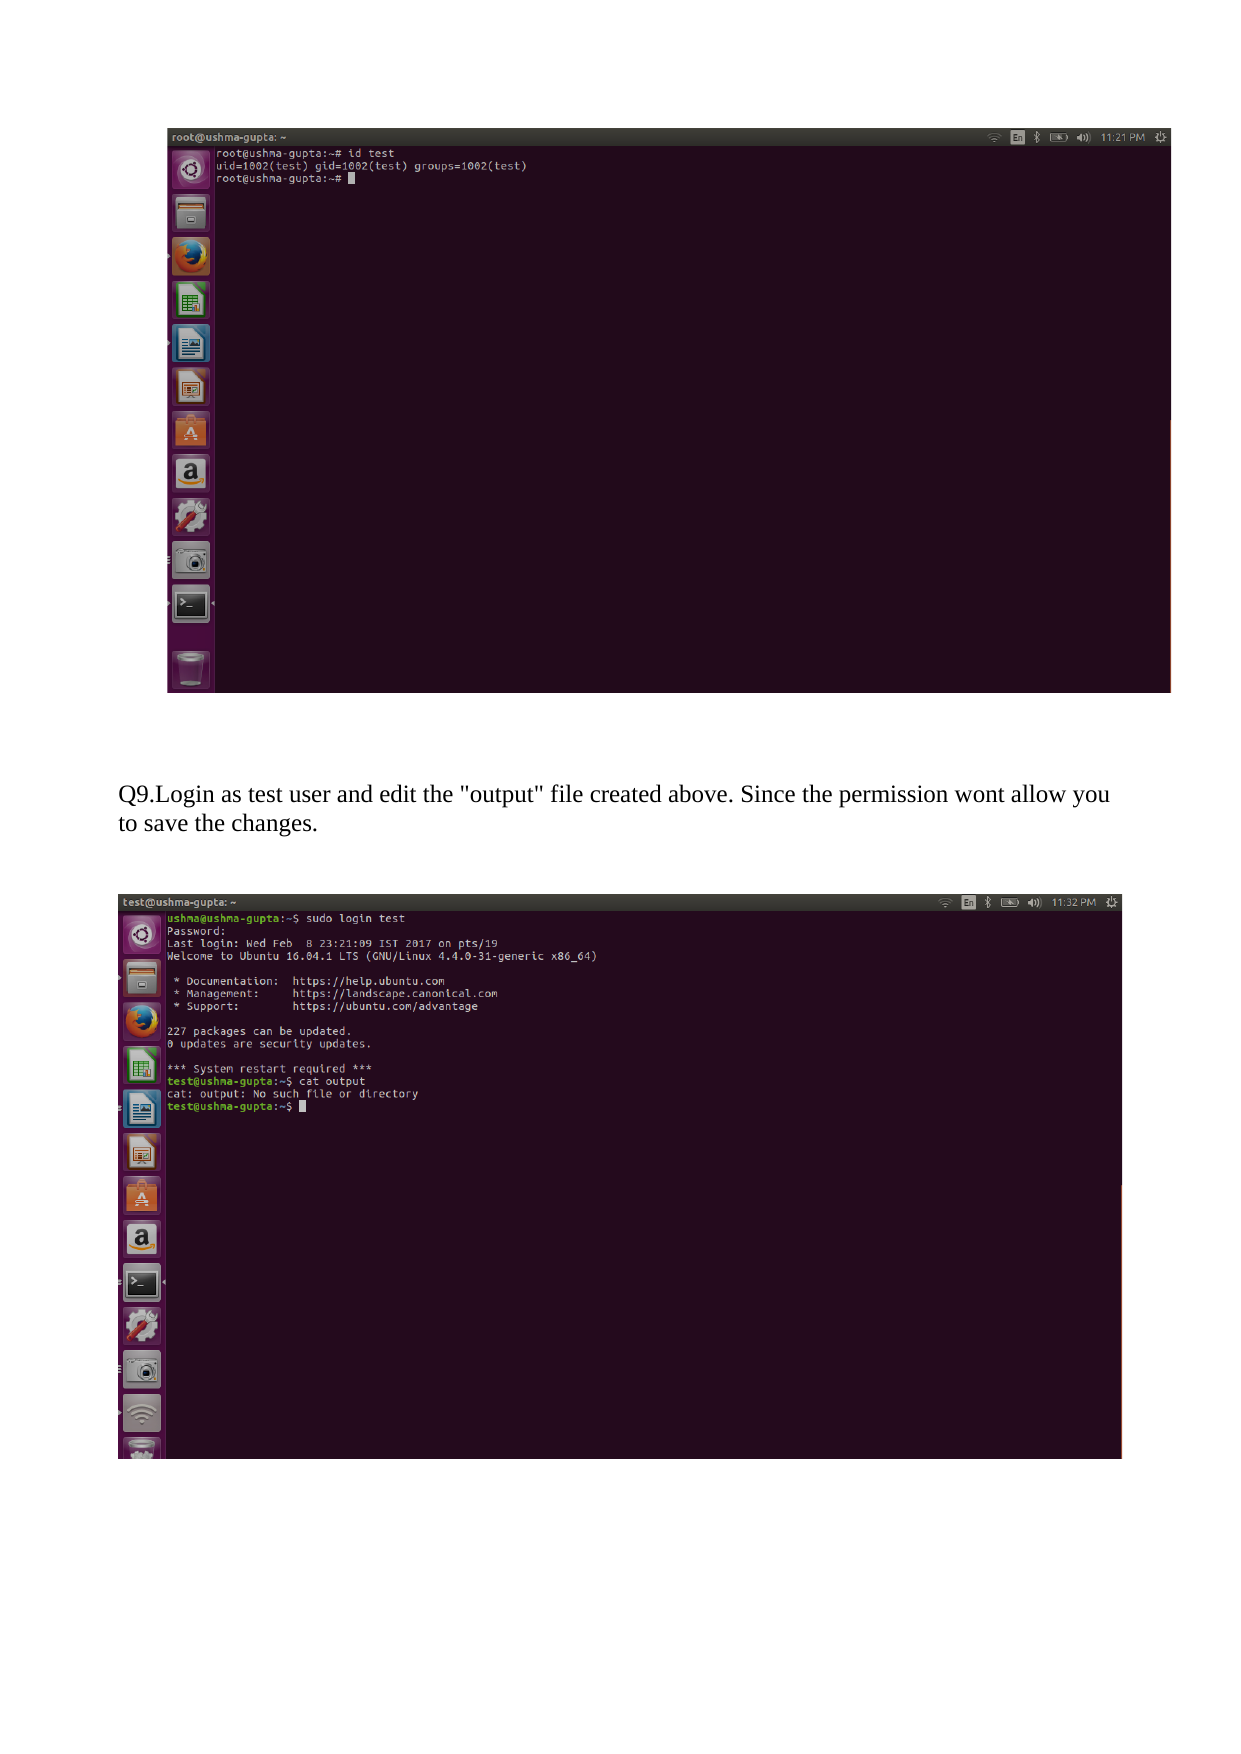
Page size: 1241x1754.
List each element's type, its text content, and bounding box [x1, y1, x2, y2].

text Q9.Login as test user and edit the "output" file created above. Since the permission wont allow you to save the changes. [118, 779, 1122, 837]
picture [167, 128, 1172, 693]
picture [118, 894, 1123, 1459]
